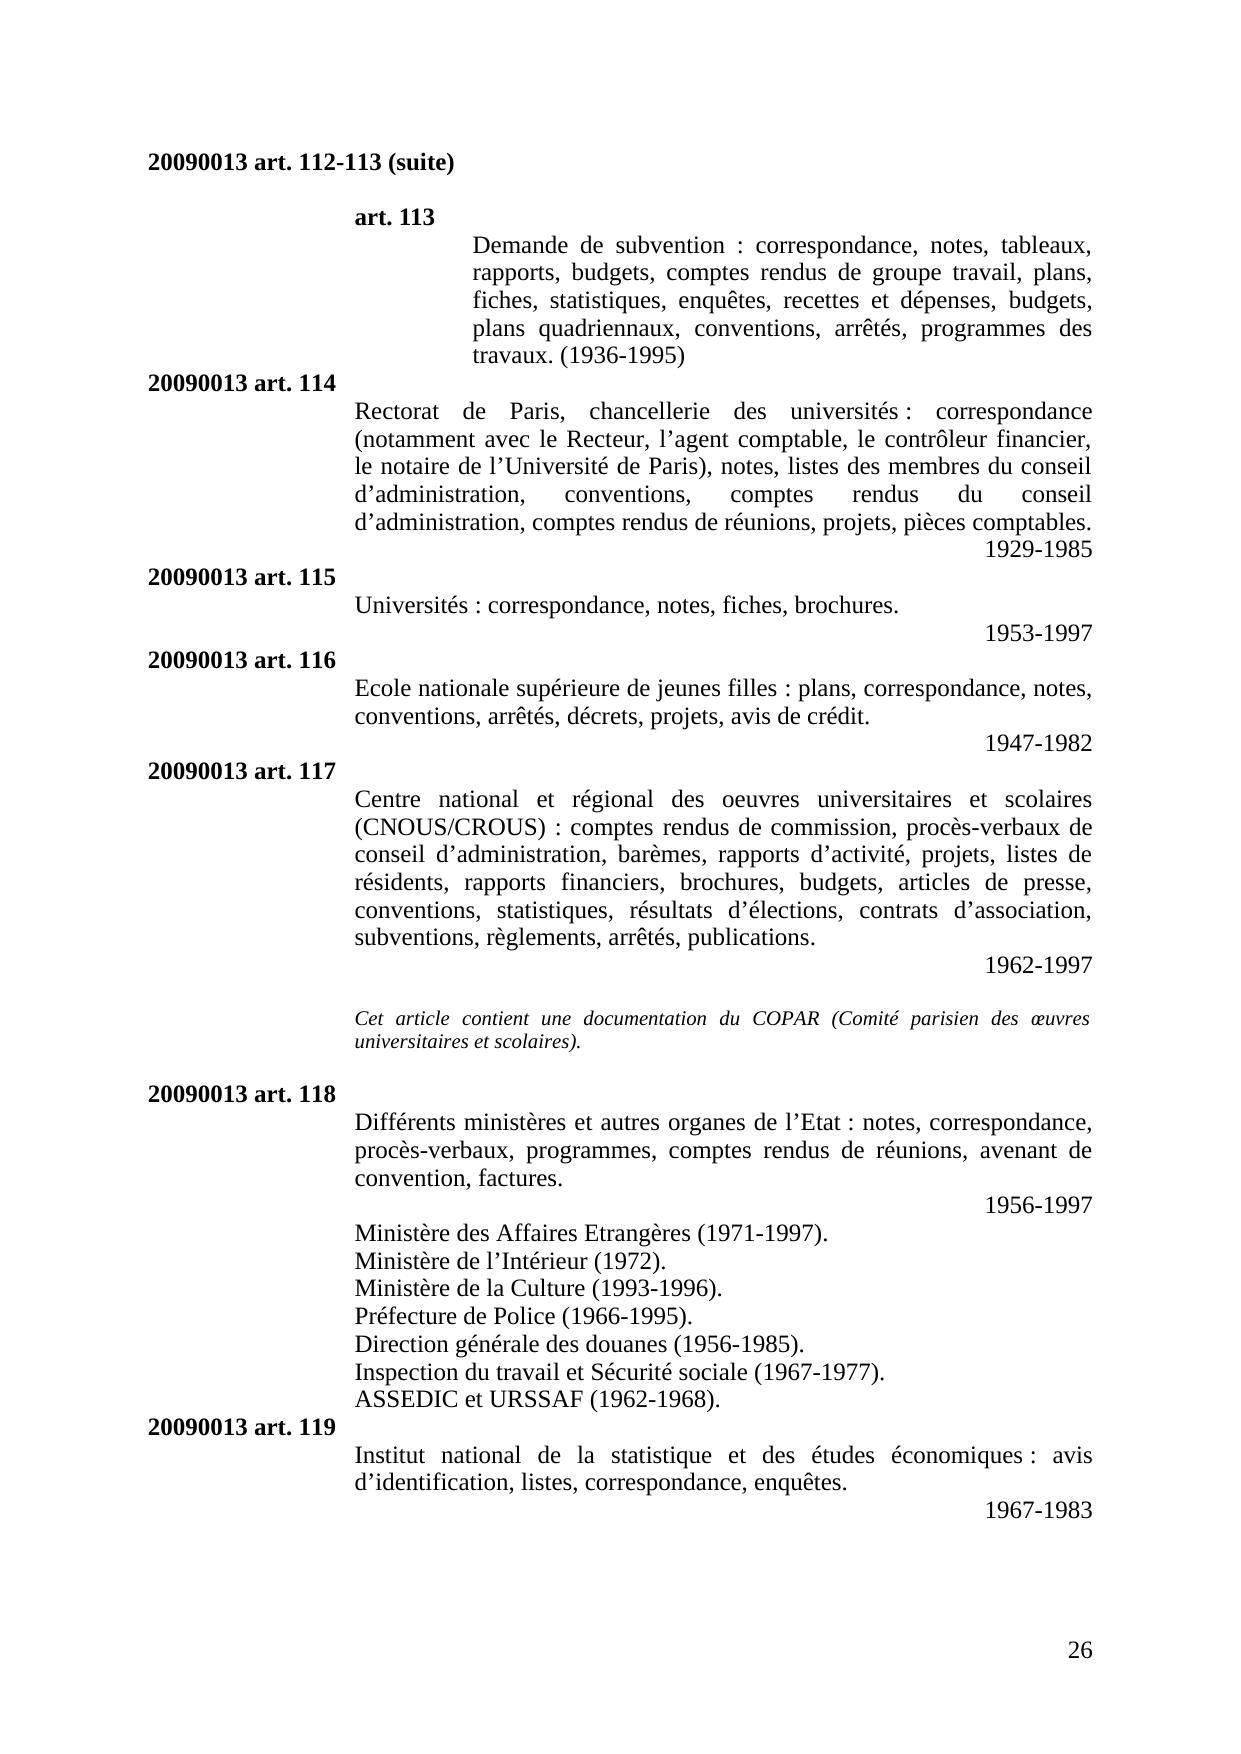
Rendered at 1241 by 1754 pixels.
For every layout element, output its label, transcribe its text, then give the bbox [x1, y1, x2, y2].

text 1962-1997 [148, 951, 1093, 979]
text Demande de subvention : correspondance, notes, tableaux, rapports, budgets, comptes rendus de groupe travail, plans, fiches, statistiques, enquêtes, recettes et dépenses, budgets, plans quadriennaux, conventions, arrêtés, programmes des travaux. (1936-1995) [472, 231, 1093, 369]
text 1953-1997 [148, 619, 1093, 646]
text 20090013 art. 112-113 (suite) [148, 148, 1093, 175]
text Institut national de la statistique et des études économiques : avis d’identification, listes, correspondance, enquêtes. [354, 1441, 1093, 1496]
text Ecole nationale supérieure de jeunes filles : plans, correspondance, notes, conventions, arrêtés, décrets, projets, avis de crédit. [354, 674, 1093, 729]
text Rectorat de Paris, chancellerie des universités : correspondance (notamment avec le Recteur, l’agent comptable, le contrôleur financier, le notaire de l’Université de Paris), notes, listes des membres du conseil d’administration, conventions, comptes rendus du conseil d’administration, comptes rendus de réunions, projets, pièces comptables. [354, 397, 1093, 536]
text Différents ministères et autres organes de l’Etat : notes, correspondance, procès-verbaux, programmes, comptes rendus de réunions, avenant de convention, factures. [354, 1108, 1093, 1191]
text 20090013 art. 116 [148, 646, 1093, 674]
text Universités : correspondance, notes, fiches, brochures. [354, 591, 1093, 619]
text 1967-1983 [148, 1496, 1093, 1524]
text 20090013 art. 118 [148, 1081, 1093, 1108]
text 20090013 art. 117 [148, 757, 1093, 785]
text Ministère des Affaires Etrangères (1971-1997). [354, 1219, 1093, 1247]
text Préfecture de Police (1966-1995). [354, 1302, 1093, 1330]
text Centre national et régional des oeuvres universitaires et scolaires (CNOUS/CROUS) : comptes rendus de commission, procès-verbaux de conseil d’administration, barèmes, rapports d’activité, projets, listes de résidents, rapports financiers, brochures, budgets, articles de presse, conventions, statistiques, résultats d’élections, contrats d’association, subventions, règlements, arrêtés, publications. [354, 785, 1093, 951]
text Ministère de la Culture (1993-1996). [354, 1274, 1093, 1302]
text ASSEDIC et URSSAF (1962-1968). [354, 1385, 1093, 1413]
text Direction générale des douanes (1956-1985). [354, 1330, 1093, 1358]
text Ministère de l’Intérieur (1972). [354, 1247, 1093, 1274]
text 20090013 art. 114 [148, 369, 1093, 397]
text art. 113 [354, 203, 1093, 231]
text 1947-1982 [148, 729, 1093, 757]
text Inspection du travail et Sécurité sociale (1967-1977). [354, 1358, 1093, 1385]
text Cet article contient une documentation du COPAR (Comité parisien des œuvres universitaires et scolaires). [354, 1007, 1093, 1053]
text 20090013 art. 119 [148, 1413, 1093, 1441]
text 20090013 art. 115 [148, 563, 1093, 591]
text 1956-1997 [148, 1191, 1093, 1219]
text 1929-1985 [148, 536, 1093, 563]
